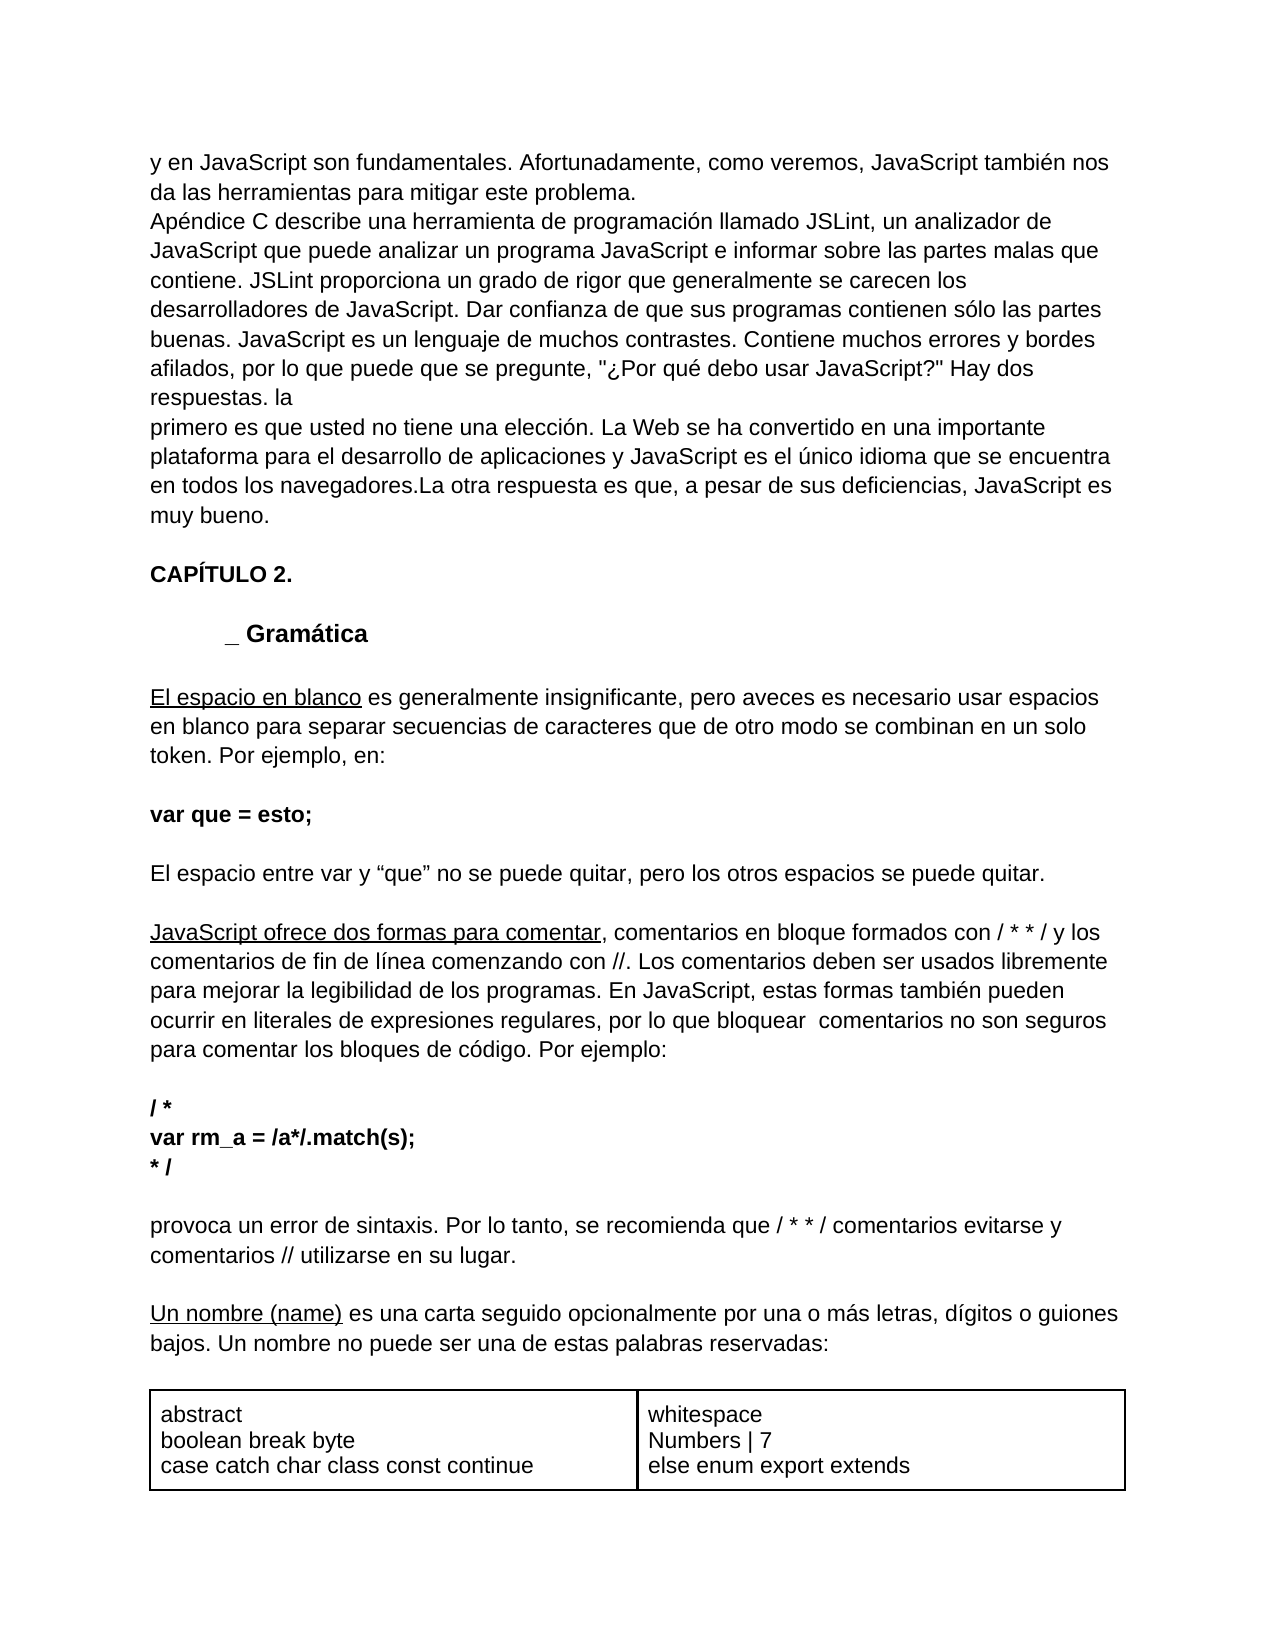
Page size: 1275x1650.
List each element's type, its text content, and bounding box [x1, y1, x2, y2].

text / * [150, 1095, 1125, 1121]
text El espacio entre var y “que” no se puede quitar, pero los otros espacios se puede quitar. [150, 860, 1125, 886]
text var que = esto; [150, 802, 1125, 827]
text Apéndice C describe una herramienta de programación llamado JSLint, un analizador de JavaScript que puede analizar un programa JavaScript e informar sobre las partes malas que contiene. JSLint proporciona un grado de rigor que generalmente se carecen los desarrolladores de JavaScript. Dar confianza de que sus programas contienen sólo las partes buenas. JavaScript es un lenguaje de muchos contrastes. Contiene muchos errores y bordes afilados, por lo que puede que se pregunte, "¿Por qué debo usar JavaScript?" Hay dos respuestas. la [150, 209, 1125, 411]
text primero es que usted no tiene una elección. La Web se ha convertido en una importante plataforma para el desarrollo de aplicaciones y JavaScript es el único idioma que se encuentra en todos los navegadores.La otra respuesta es que, a pesar de sus deficiencias, JavaScript es muy bueno. [150, 414, 1125, 528]
text JavaScript ofrece dos formas para comentar, comentarios en bloque formados con / * * / y los comentarios de fin de línea comenzando con //. Los comentarios deben ser usados libremente para mejorar la legibilidad de los programas. En JavaScript, estas formas también pueden ocurrir en literales de expresiones regulares, por lo que bloquear comentarios no son seguros para comentar los bloques de código. Por ejemplo: [150, 919, 1125, 1062]
table_header abstract boolean break byte case catch char class const continue [151, 1391, 636, 1489]
text Un nombre (name) es una carta seguido opcionalmente por una o más letras, dígitos o guiones bajos. Un nombre no puede ser una de estas palabras reservadas: [150, 1301, 1125, 1356]
text var rm_a = /a*/.match(s); [150, 1125, 1125, 1150]
table_header whitespace Numbers | 7 else enum export extends [639, 1391, 1124, 1489]
text _ Gramática [225, 620, 1125, 648]
text CAPÍTULO 2. [150, 561, 1125, 587]
text provoca un error de sintaxis. Por lo tanto, se recomienda que / * * / comentarios evitarse y comentarios // utilizarse en su lugar. [150, 1213, 1125, 1268]
text El espacio en blanco es generalmente insignificante, pero aveces es necesario usar espacios en blanco para separar secuencias de caracteres que de otro modo se combinan en un solo token. Por ejemplo, en: [150, 684, 1125, 768]
text y en JavaScript son fundamentales. Afortunadamente, como veremos, JavaScript también nos da las herramientas para mitigar este problema. [150, 150, 1125, 205]
text * / [150, 1154, 1125, 1180]
